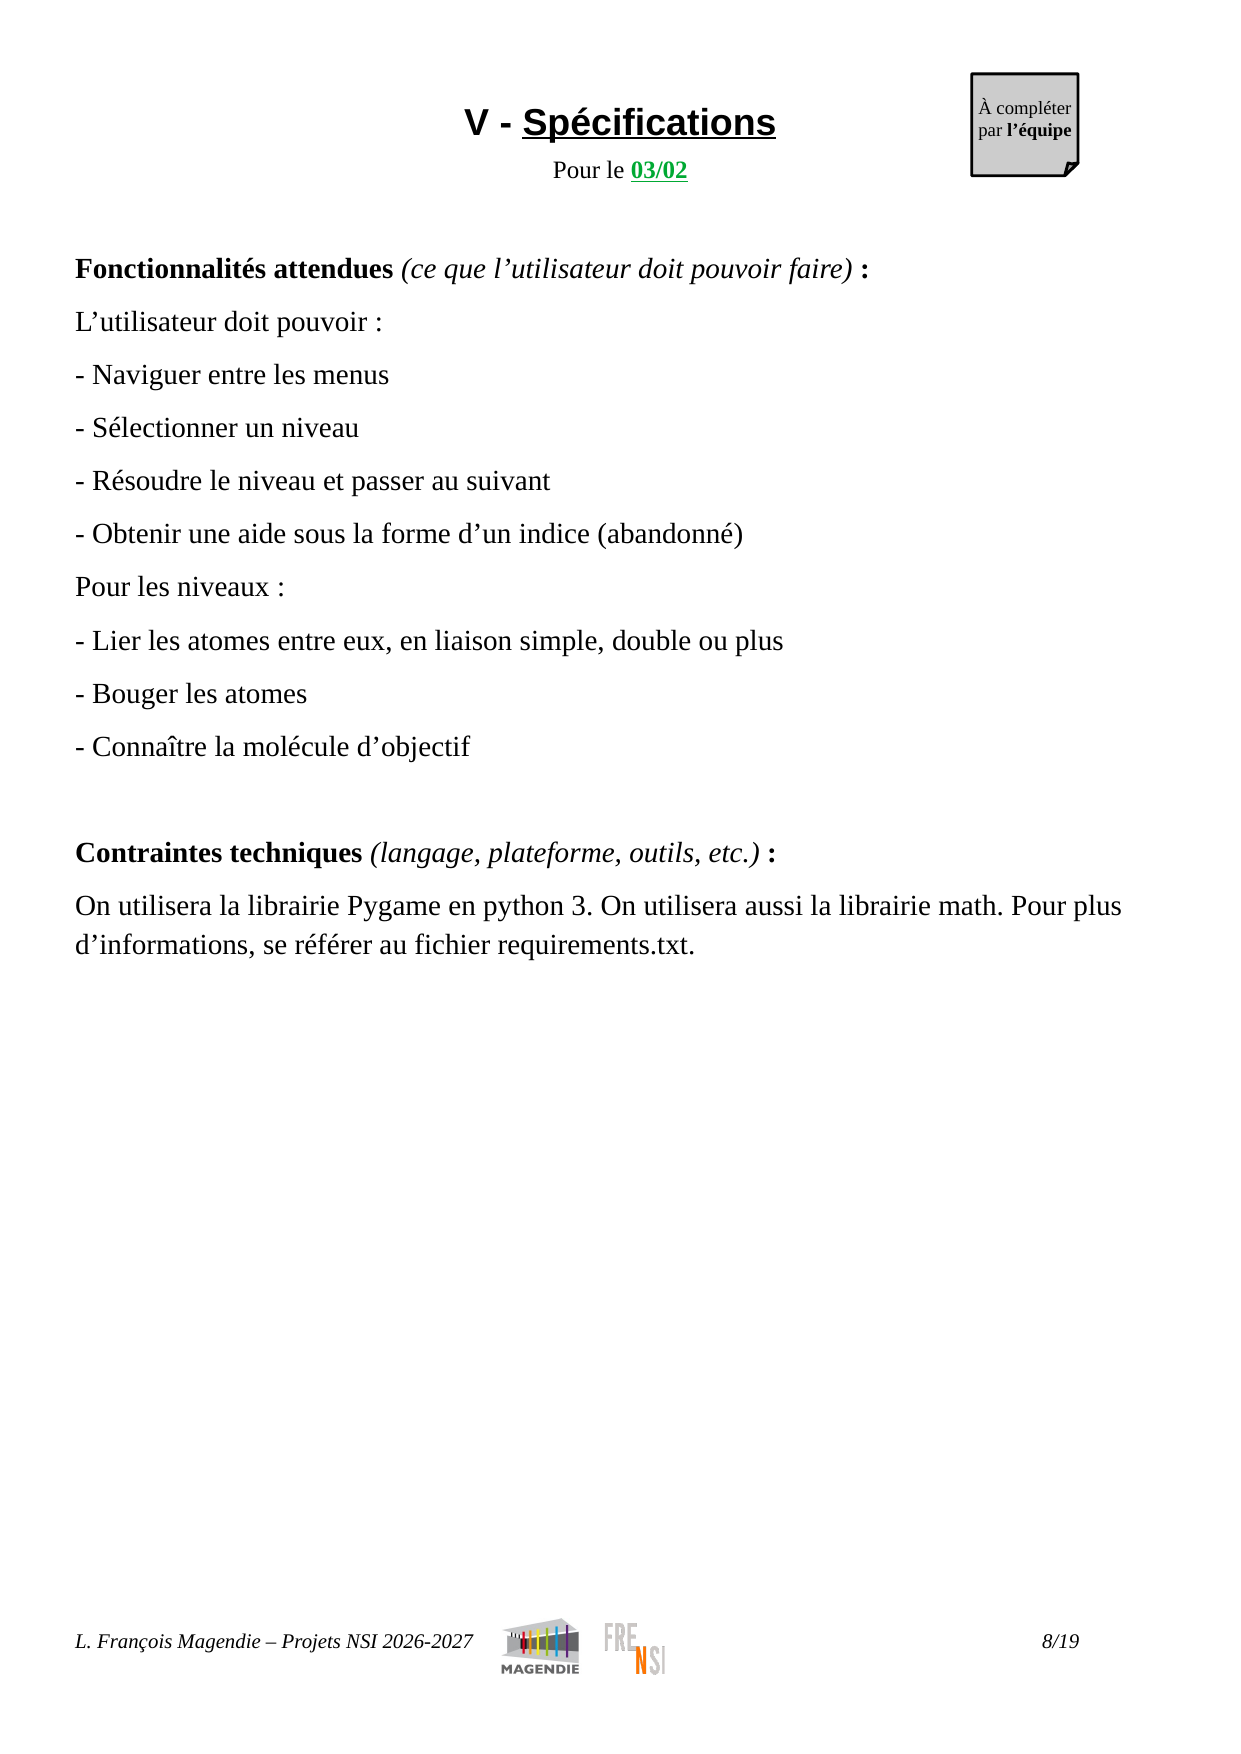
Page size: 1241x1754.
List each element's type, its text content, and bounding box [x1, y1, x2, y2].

text - Résoudre le niveau et passer au suivant [75, 463, 1165, 497]
text On utilisera la librairie Pygame en python 3. On utilisera aussi la librairie math. Pour plus d’informations, se référer au fichier requirements.txt. [75, 888, 1165, 960]
picture [489, 1618, 590, 1679]
text - Sélectionner un niveau [75, 410, 1165, 444]
text L’utilisateur doit pouvoir : [75, 304, 1165, 337]
text Pour les niveaux : [75, 569, 1165, 603]
picture [604, 1623, 665, 1675]
text - Lier les atomes entre eux, en liaison simple, double ou plus [75, 623, 1165, 656]
text Fonctionnalités attendues (ce que l’utilisateur doit pouvoir faire) : [75, 251, 1165, 284]
text Pour le 03/02 [75, 156, 1165, 184]
text - Naviguer entre les menus [75, 357, 1165, 391]
subtitle [1080, 100, 1165, 143]
text - Obtenir une aide sous la forme d’un indice (abandonné) [75, 516, 1165, 550]
subtitle Spécifications [75, 100, 970, 143]
text - Bouger les atomes [75, 676, 1165, 709]
text Contraintes techniques (langage, plateforme, outils, etc.) : [75, 835, 1165, 869]
text - Connaître la molécule d’objectif [75, 729, 1165, 762]
